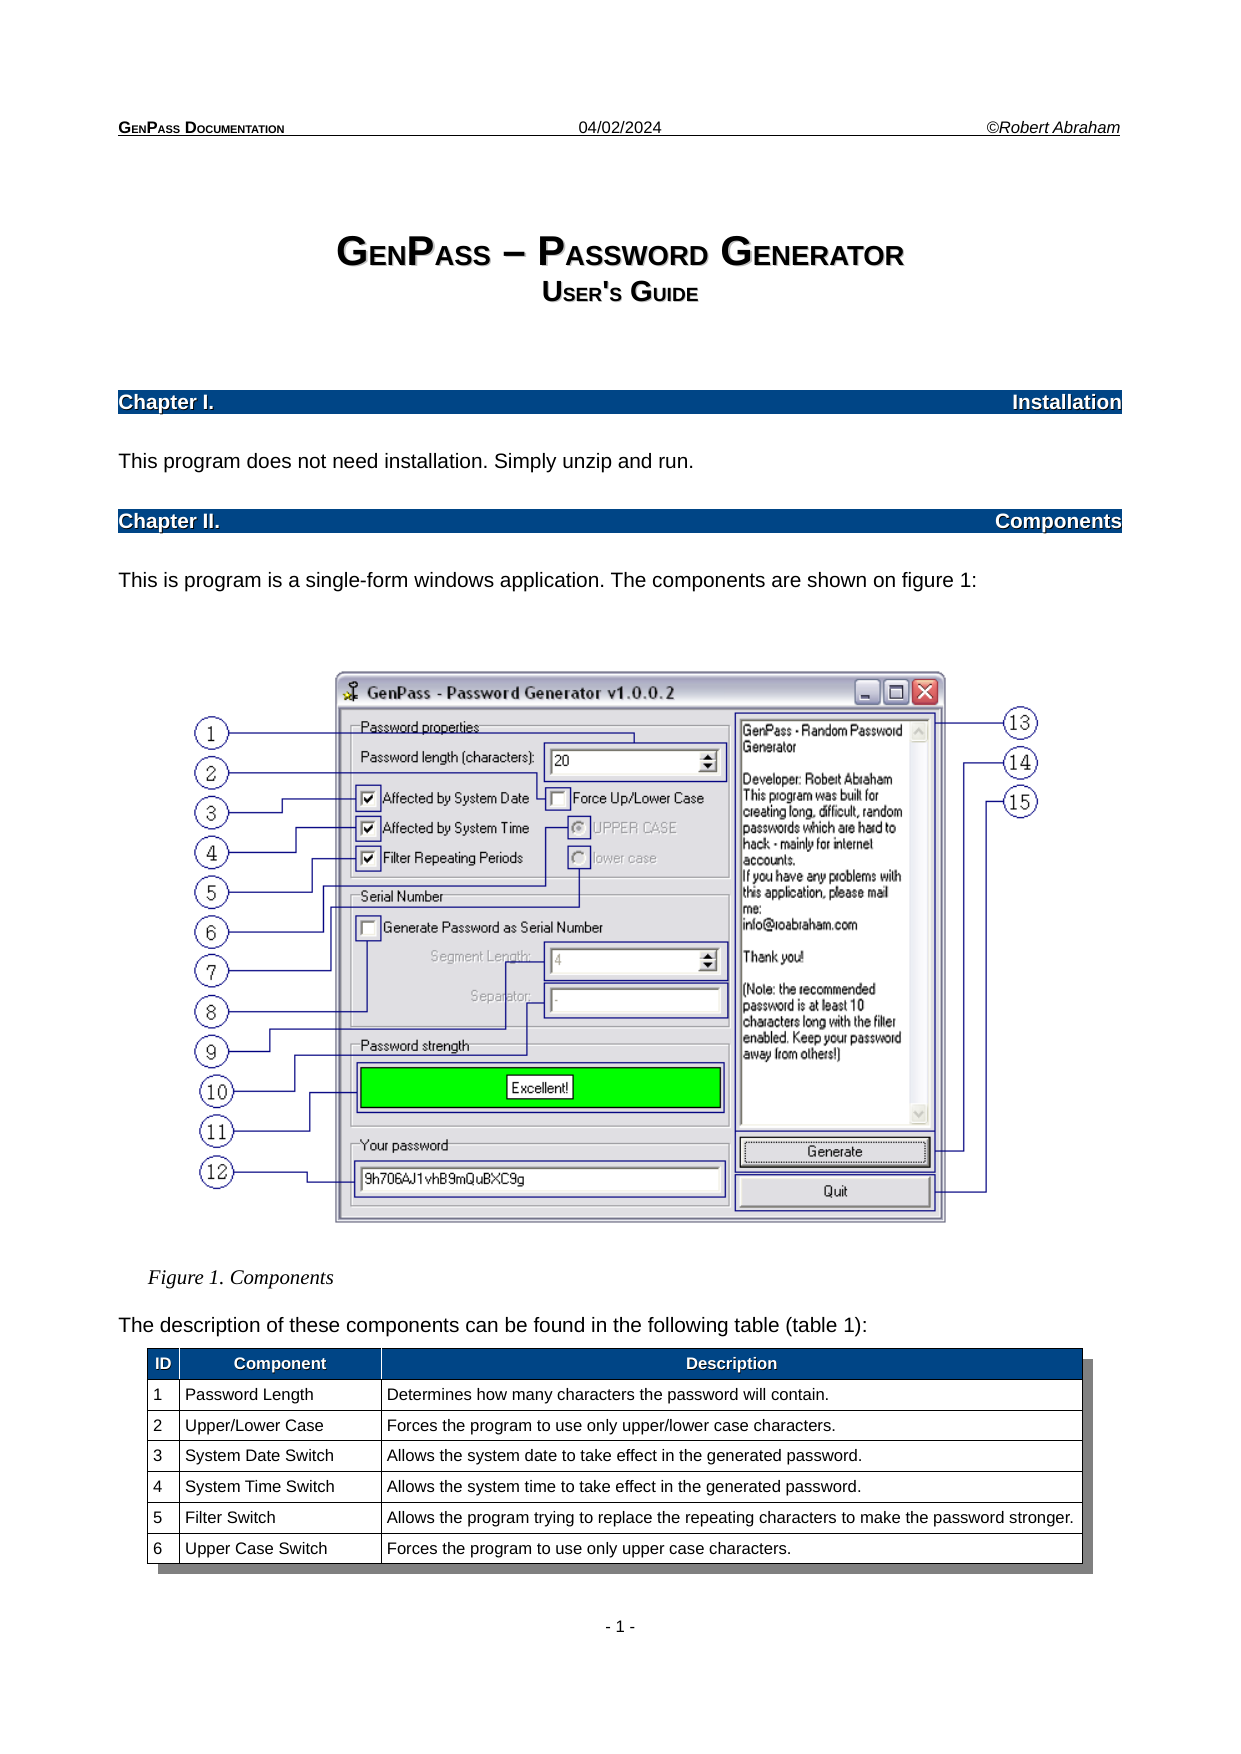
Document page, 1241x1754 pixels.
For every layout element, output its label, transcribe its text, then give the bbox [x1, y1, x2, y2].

table_cell 2 [148, 1411, 179, 1440]
text This program does not need installation. Simply unzip and run. [118, 449, 1122, 473]
table_cell Allows the system date to take effect in the generated password. [382, 1441, 1082, 1471]
table_cell 6 [148, 1534, 179, 1563]
table_cell Password Length [180, 1380, 381, 1410]
table_cell System Date Switch [180, 1441, 381, 1471]
table_header Component [180, 1349, 381, 1379]
text Chapter II. Components [118, 509, 1122, 533]
table_cell Upper/Lower Case [180, 1411, 381, 1440]
table_cell Forces the program to use only upper/lower case characters. [382, 1411, 1082, 1440]
table_cell Upper Case Switch [180, 1534, 381, 1563]
table_cell 5 [148, 1503, 179, 1533]
text This is program is a single-form windows application. The components are shown on figure 1: [118, 568, 1122, 592]
table_cell Allows the system time to take effect in the generated password. [382, 1472, 1082, 1502]
table_cell 1 [148, 1380, 179, 1410]
table_cell Allows the program trying to replace the repeating characters to make the password stronger. [382, 1503, 1082, 1533]
table_cell Forces the program to use only upper case characters. [382, 1534, 1082, 1563]
text GenPass – Password Generator [118, 226, 1122, 274]
text The description of these components can be found in the following table (table 1): [118, 1312, 1122, 1336]
table_cell Filter Switch [180, 1503, 381, 1533]
text Chapter I. Installation [118, 390, 1122, 414]
text Figure 1. Components [148, 1265, 1092, 1289]
table_header Description [382, 1349, 1082, 1379]
picture [147, 628, 1093, 1265]
table_header ID [148, 1349, 179, 1379]
table_cell 4 [148, 1472, 179, 1502]
table_cell System Time Switch [180, 1472, 381, 1502]
table_cell Determines how many characters the password will contain. [382, 1380, 1082, 1410]
table_cell 3 [148, 1441, 179, 1471]
text User's Guide [118, 274, 1122, 307]
